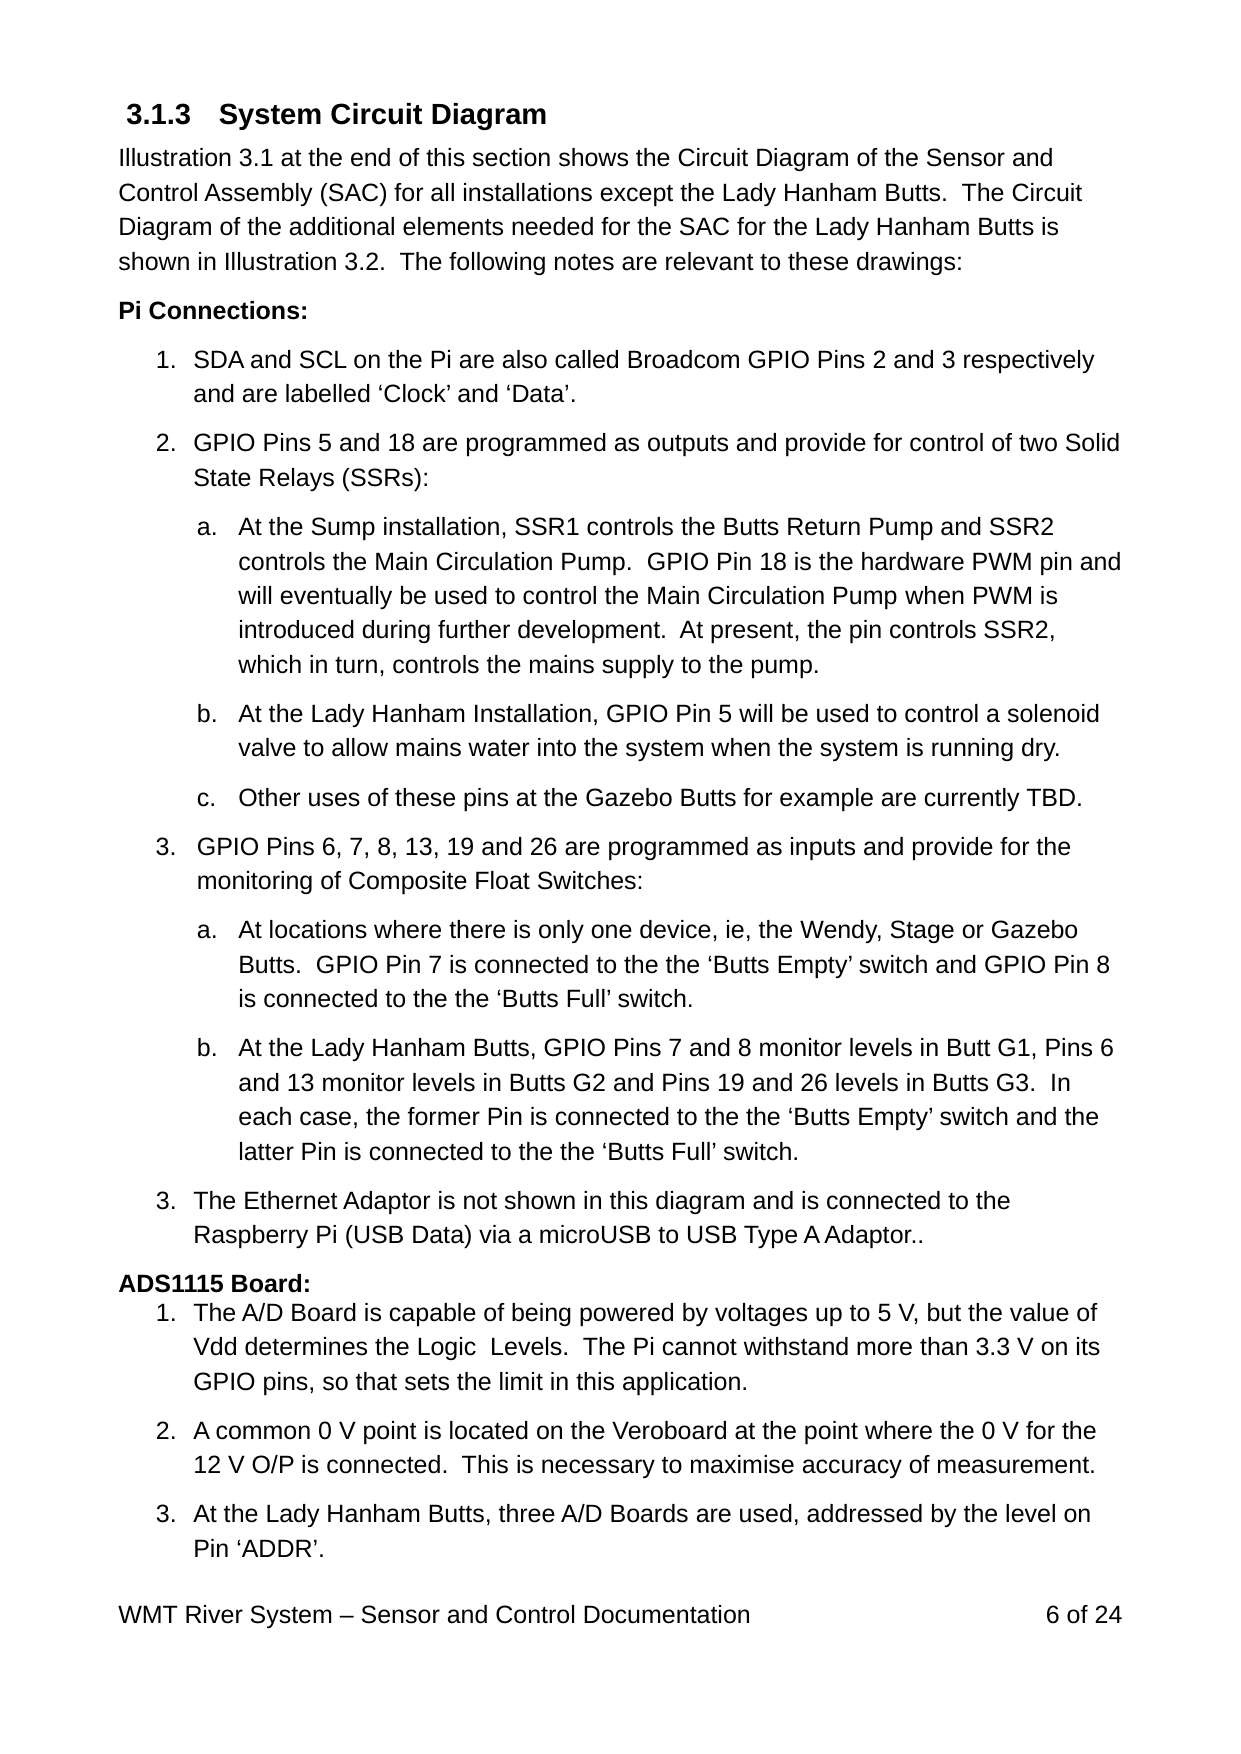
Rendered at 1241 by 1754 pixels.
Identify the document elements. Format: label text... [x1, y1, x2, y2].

list At the Lady Hanham Butts, GPIO Pins 7 and 8 monitor levels in Butt G1, Pins 6 and 13 monitor levels in Butts G2 and Pins 19 and 26 levels in Butts G3. In each case, the former Pin is connected to the the ‘Butts Empty’ switch and the latter Pin is connected to the the ‘Butts Full’ switch. [197, 1033, 1122, 1165]
list GPIO Pins 5 and 18 are programmed as outputs and provide for control of two Solid State Relays (SSRs): [156, 428, 1122, 492]
list A common 0 V point is located on the Veroboard at the point where the 0 V for the 12 V O/P is connected. This is necessary to maximise accuracy of measurement. [156, 1416, 1122, 1479]
text ADS1115 Board: [118, 1269, 1122, 1298]
list At the Lady Hanham Butts, three A/D Boards are used, addressed by the level on Pin ‘ADDR’. [156, 1499, 1122, 1563]
subtitle System Circuit Diagram [118, 97, 1122, 131]
list Other uses of these pins at the Gazebo Butts for example are currently TBD. [197, 782, 1122, 811]
text Pi Connections: [118, 296, 1122, 324]
list At the Sump installation, SSR1 controls the Butts Return Pump and SSR2 controls the Main Circulation Pump. GPIO Pin 18 is the hardware PWM pin and will eventually be used to control the Main Circulation Pump when PWM is introduced during further development. At present, the pin controls SSR2, which in turn, controls the mains supply to the pump. [197, 512, 1122, 679]
list The Ethernet Adaptor is not shown in this diagram and is connected to the Raspberry Pi (USB Data) via a microUSB to USB Type A Adaptor.. [156, 1186, 1122, 1249]
text Illustration 3.1 at the end of this section shows the Circuit Diagram of the Sensor and Control Assembly (SAC) for all installations except the Lady Hanham Butts. The Circuit Diagram of the additional elements needed for the SAC for the Lady Hanham Butts is shown in Illustration 3.2. The following notes are relevant to these drawings: [118, 143, 1122, 276]
list At the Lady Hanham Installation, GPIO Pin 5 will be used to control a solenoid valve to allow mains water into the system when the system is running dry. [197, 699, 1122, 762]
list At locations where there is only one device, ie, the Wendy, Stage or Gazebo Butts. GPIO Pin 7 is connected to the the ‘Butts Empty’ switch and GPIO Pin 8 is connected to the the ‘Butts Full’ switch. [197, 915, 1122, 1013]
list SDA and SCL on the Pi are also called Broadcom GPIO Pins 2 and 3 respectively and are labelled ‘Clock’ and ‘Data’. [156, 345, 1122, 408]
list The A/D Board is capable of being powered by voltages up to 5 V, but the value of Vdd determines the Logic Levels. The Pi cannot withstand more than 3.3 V on its GPIO pins, so that sets the limit in this application. [156, 1298, 1122, 1396]
list GPIO Pins 6, 7, 8, 13, 19 and 26 are programmed as inputs and provide for the monitoring of Composite Float Switches: [155, 832, 1122, 895]
